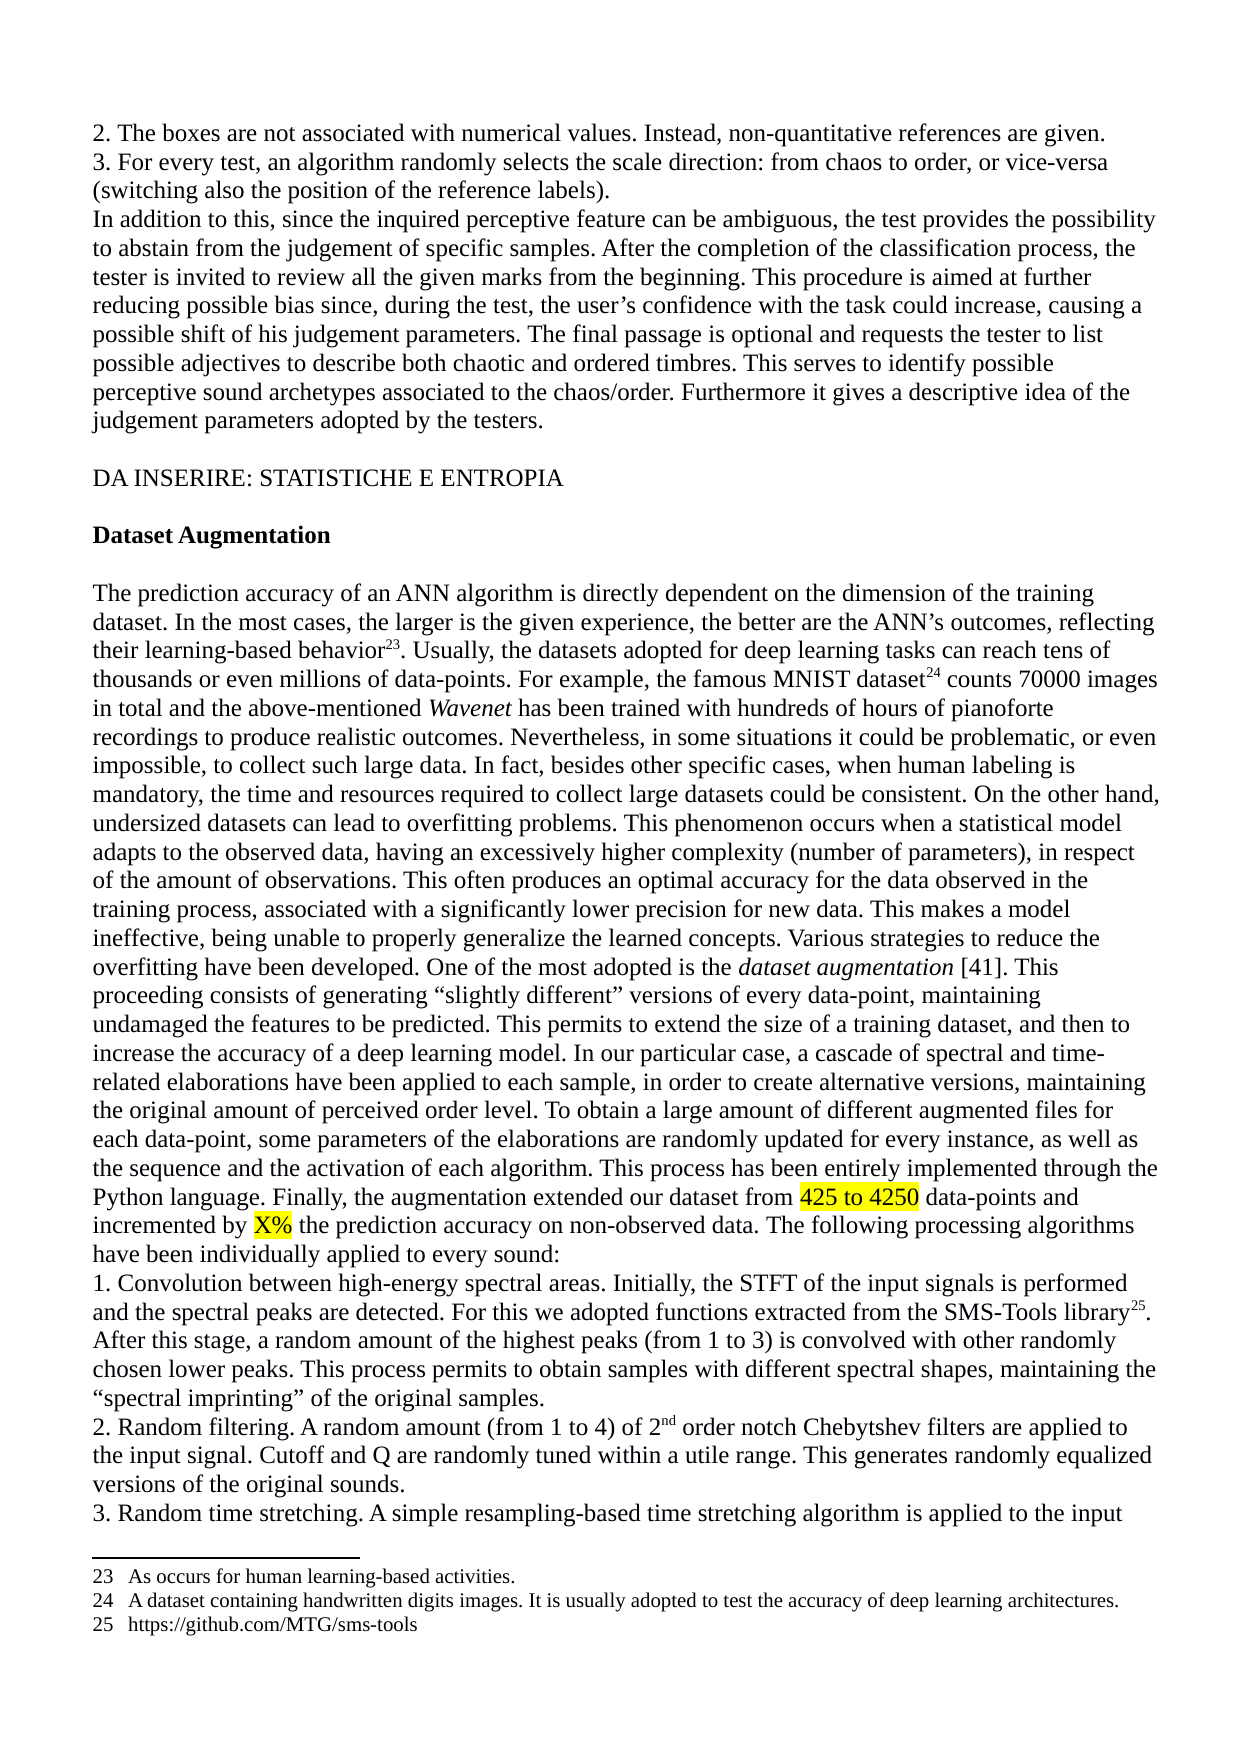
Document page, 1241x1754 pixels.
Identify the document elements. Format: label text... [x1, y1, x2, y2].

text 2. The boxes are not associated with numerical values. Instead, non-quantitative references are given. [92, 118, 1160, 147]
text https://github.com/MTG/sms-tools [92, 1612, 1160, 1636]
text In addition to this, since the inquired perceptive feature can be ambiguous, the test provides the possibility to abstain from the judgement of specific samples. After the completion of the classification process, the tester is invited to review all the given marks from the beginning. This procedure is aimed at further reducing possible bias since, during the test, the user’s confidence with the task could increase, causing a possible shift of his judgement parameters. The final passage is optional and requests the tester to list possible adjectives to describe both chaotic and ordered timbres. This serves to identify possible perceptive sound archetypes associated to the chaos/order. Furthermore it gives a descriptive idea of the judgement parameters adopted by the testers. [92, 204, 1160, 434]
text Dataset Augmentation [92, 521, 1160, 549]
text DA INSERIRE: STATISTICHE E ENTROPIA [92, 463, 1160, 492]
text As occurs for human learning-based activities. [92, 1564, 1160, 1588]
text The prediction accuracy of an ANN algorithm is directly dependent on the dimension of the training dataset. In the most cases, the larger is the given experience, the better are the ANN’s outcomes, reflecting their learning-based behavior. Usually, the datasets adopted for deep learning tasks can reach tens of thousands or even millions of data-points. For example, the famous MNIST dataset counts 70000 images in total and the above-mentioned Wavenet has been trained with hundreds of hours of pianoforte recordings to produce realistic outcomes. Nevertheless, in some situations it could be problematic, or even impossible, to collect such large data. In fact, besides other specific cases, when human labeling is mandatory, the time and resources required to collect large datasets could be consistent. On the other hand, undersized datasets can lead to overfitting problems. This phenomenon occurs when a statistical model adapts to the observed data, having an excessively higher complexity (number of parameters), in respect of the amount of observations. This often produces an optimal accuracy for the data observed in the training process, associated with a significantly lower precision for new data. This makes a model ineffective, being unable to properly generalize the learned concepts. Various strategies to reduce the overfitting have been developed. One of the most adopted is the dataset augmentation [41]. This proceeding consists of generating “slightly different” versions of every data-point, maintaining undamaged the features to be predicted. This permits to extend the size of a training dataset, and then to increase the accuracy of a deep learning model. In our particular case, a cascade of spectral and time-related elaborations have been applied to each sample, in order to create alternative versions, maintaining the original amount of perceived order level. To obtain a large amount of different augmented files for each data-point, some parameters of the elaborations are randomly updated for every instance, as well as the sequence and the activation of each algorithm. This process has been entirely implemented through the Python language. Finally, the augmentation extended our dataset from 425 to 4250 data-points and incremented by X% the prediction accuracy on non-observed data. The following processing algorithms have been individually applied to every sound: 1. Convolution between high-energy spectral areas. Initially, the STFT of the input signals is performed and the spectral peaks are detected. For this we adopted functions extracted from the SMS-Tools library. After this stage, a random amount of the highest peaks (from 1 to 3) is convolved with other randomly chosen lower peaks. This process permits to obtain samples with different spectral shapes, maintaining the “spectral imprinting” of the original samples. 2. Random filtering. A random amount (from 1 to 4) of 2nd order notch Chebytshev filters are applied to the input signal. Cutoff and Q are randomly tuned within a utile range. This generates randomly equalized versions of the original sounds. 3. Random time stretching. A simple resampling-based time stretching algorithm is applied to the input [92, 578, 1160, 1527]
text A dataset containing handwritten digits images. It is usually adopted to test the accuracy of deep learning architectures. [92, 1588, 1160, 1612]
text 3. For every test, an algorithm randomly selects the scale direction: from chaos to order, or vice-versa (switching also the position of the reference labels). [92, 147, 1160, 204]
